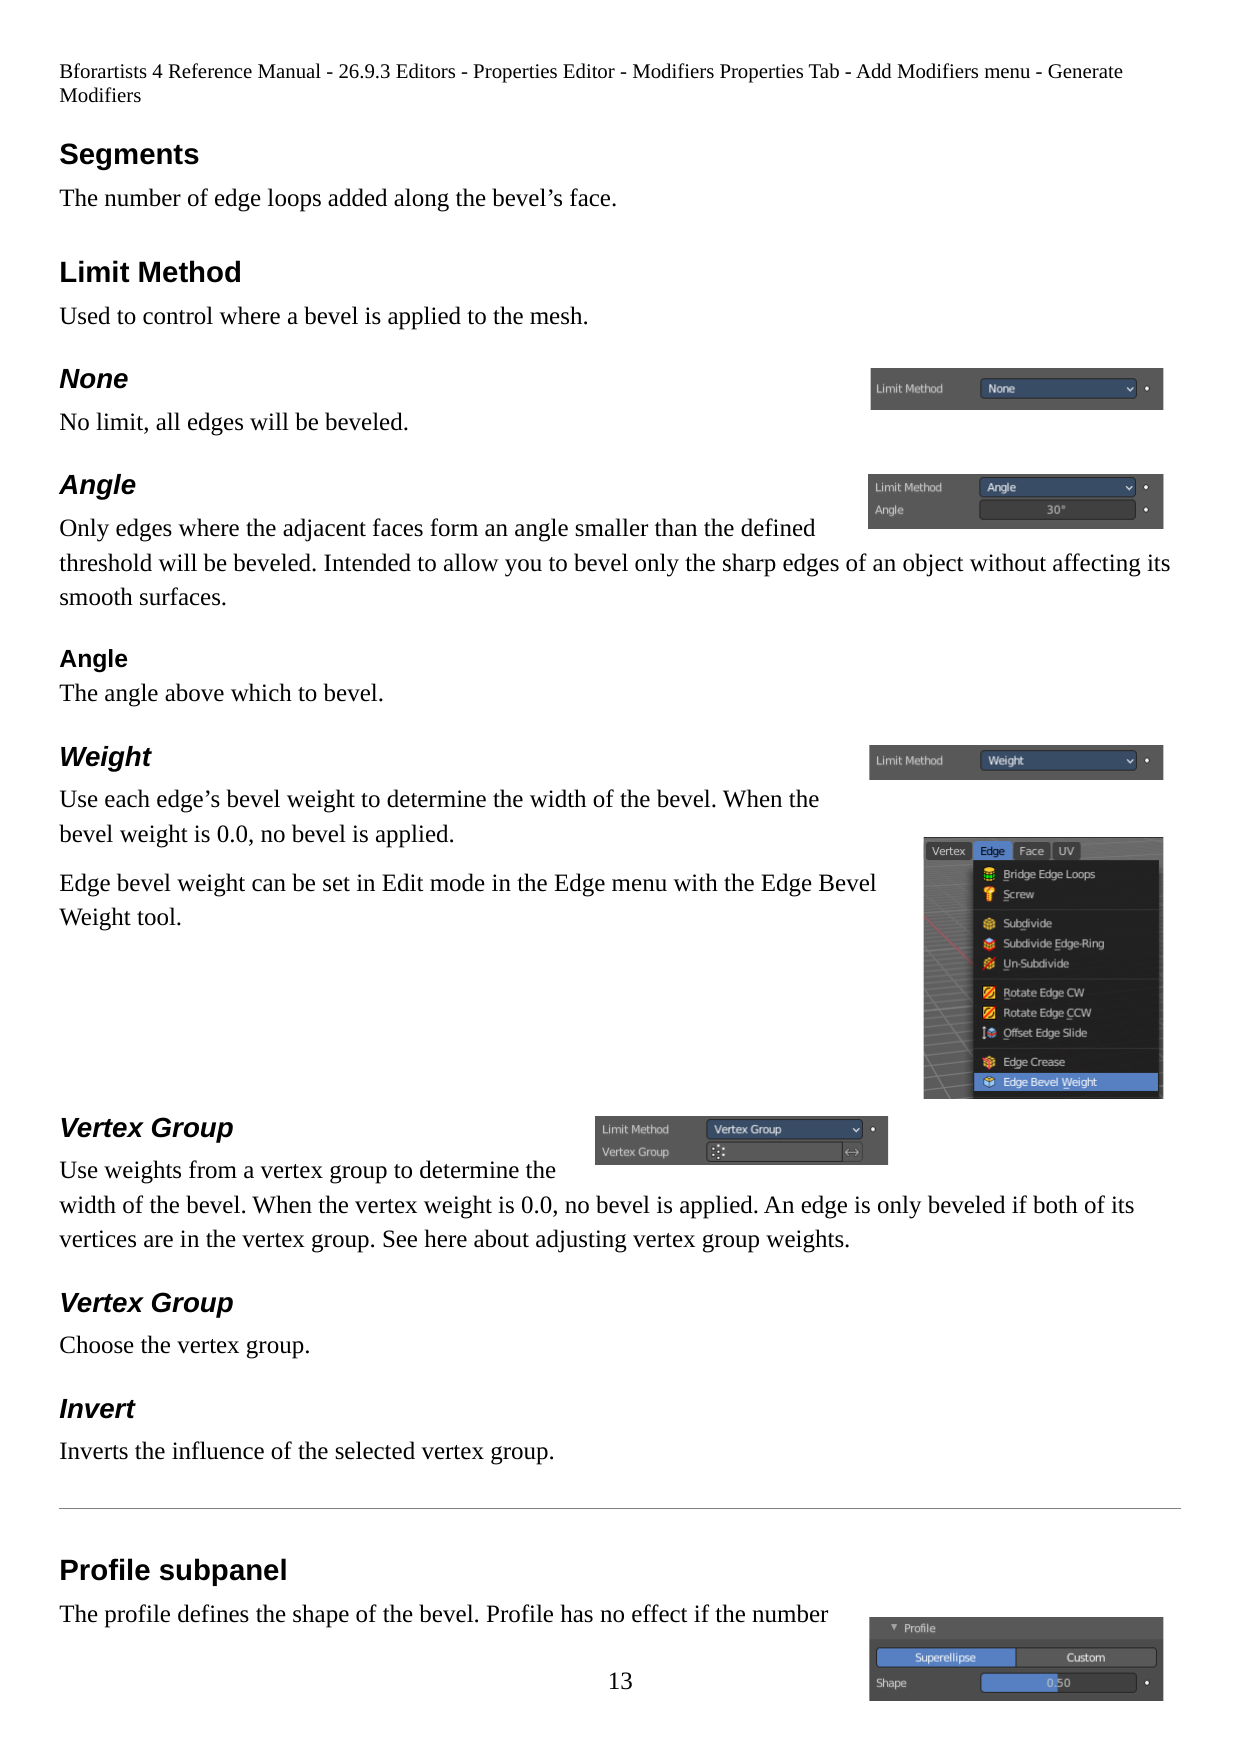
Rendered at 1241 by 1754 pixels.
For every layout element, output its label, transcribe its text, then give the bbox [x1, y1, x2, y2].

text Inverts the influence of the selected vertex group. [59, 1436, 1181, 1465]
picture [869, 1617, 1164, 1701]
text The angle above which to bevel. [59, 678, 1181, 707]
text Choose the vertex group. [59, 1330, 1181, 1359]
subtitle Angle [59, 644, 1181, 672]
text Only edges where the adjacent faces form an angle smaller than the defined threshold will be beveled. Intended to allow you to bevel only the sharp edges of an object without affecting its smooth surfaces. [59, 513, 1181, 611]
subtitle None [59, 363, 1181, 395]
subtitle Vertex Group [59, 1111, 1181, 1143]
picture [870, 368, 1164, 410]
text Used to control where a bevel is applied to the mesh. [59, 301, 1181, 330]
subtitle Weight [59, 740, 1181, 772]
subtitle Angle [59, 469, 1181, 501]
picture [923, 837, 1164, 1099]
picture [869, 745, 1164, 780]
text No limit, all edges will be beveled. [59, 407, 1181, 436]
subtitle Profile subpanel [59, 1553, 1181, 1586]
subtitle Limit Method [59, 255, 1181, 289]
text Edge bevel weight can be set in Edit mode in the Edge menu with the Edge Bevel Weight tool. [59, 868, 923, 931]
picture [595, 1116, 889, 1165]
text The profile defines the shape of the bevel. Profile has no effect if the number [59, 1599, 1181, 1628]
subtitle Vertex Group [59, 1286, 1181, 1318]
picture [868, 474, 1164, 529]
text Use each edge’s bevel weight to determine the width of the bevel. When the bevel weight is 0.0, no bevel is applied. [59, 784, 1181, 848]
text Use weights from a vertex group to determine the width of the bevel. When the vertex weight is 0.0, no bevel is applied. An edge is only beveled if both of its vertices are in the vertex group. See here about adjusting vertex group weights. [59, 1156, 1181, 1253]
subtitle Segments [59, 137, 1181, 170]
text The number of edge loops added along the bevel’s face. [59, 183, 1181, 212]
subtitle Invert [59, 1392, 1181, 1424]
